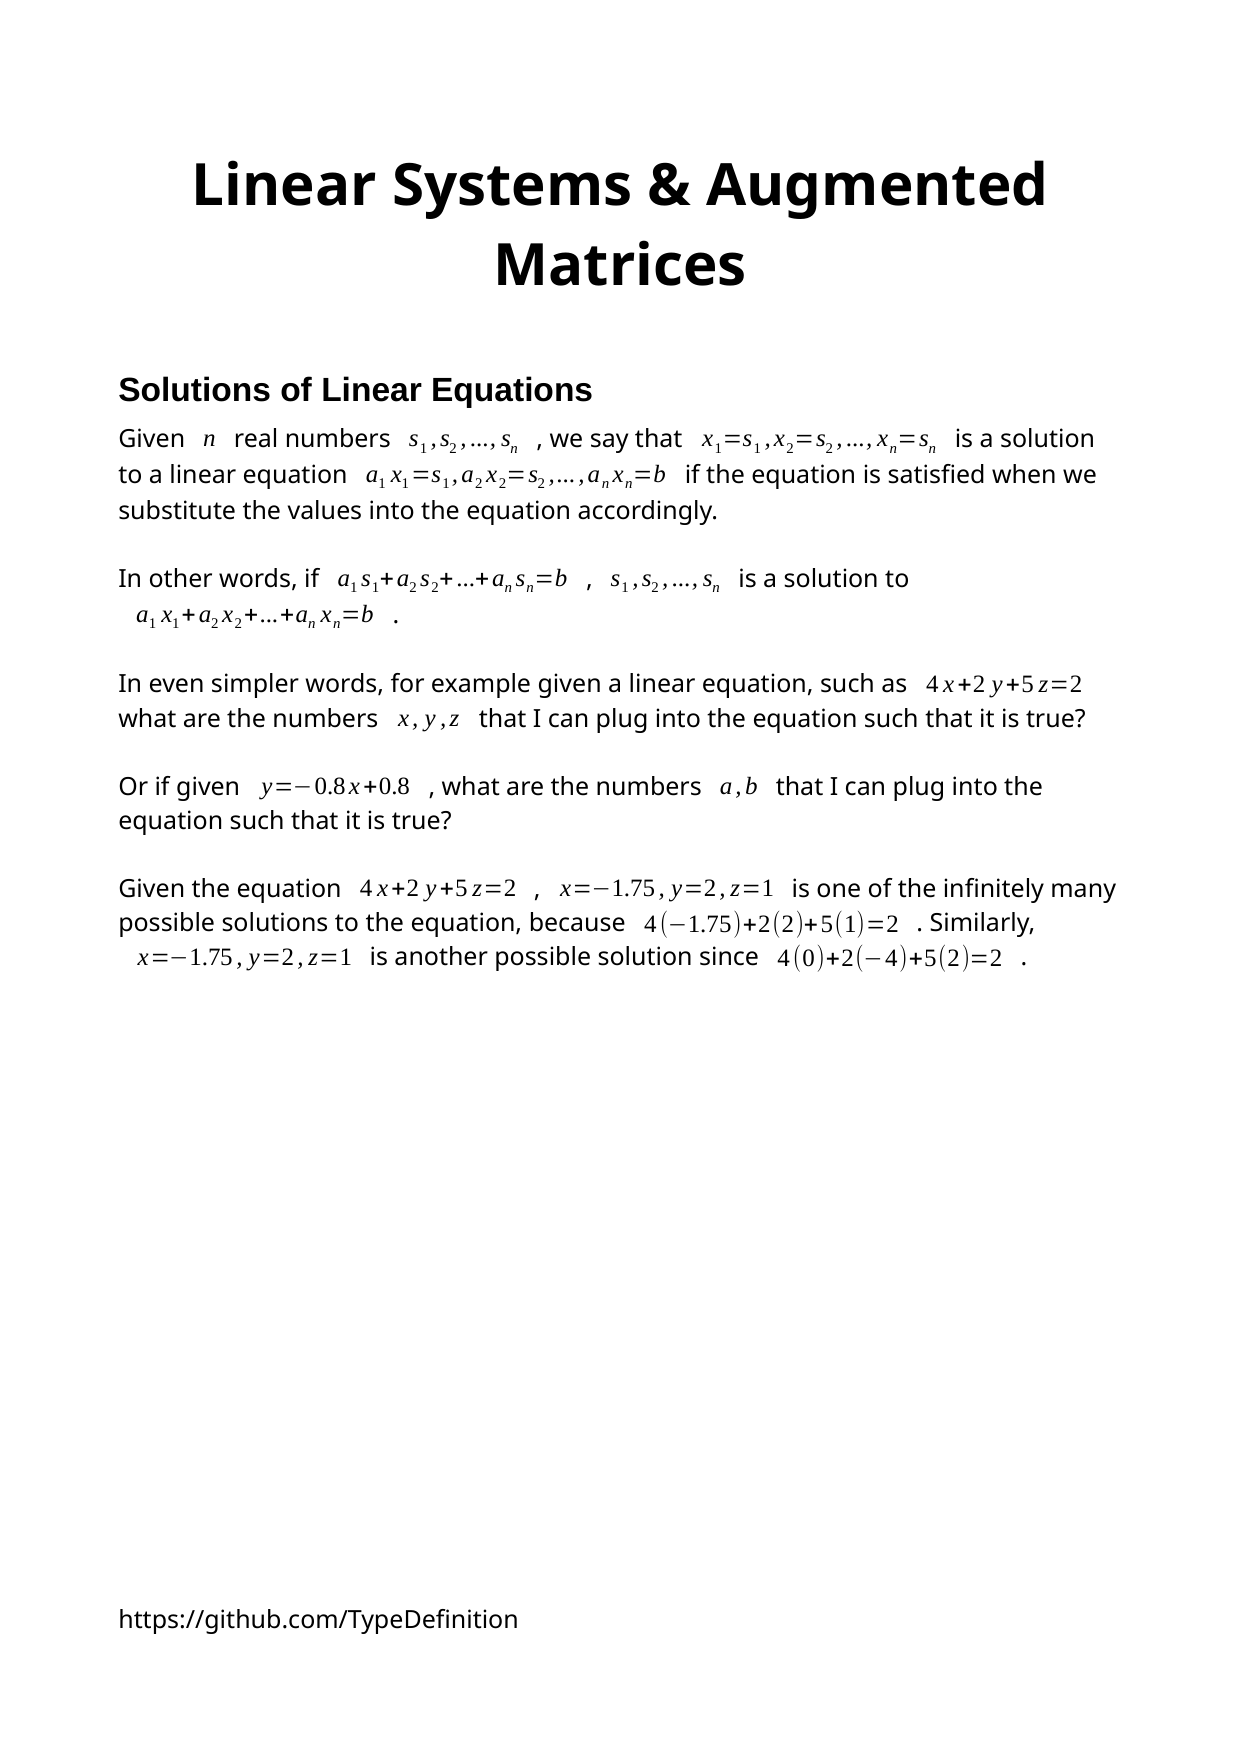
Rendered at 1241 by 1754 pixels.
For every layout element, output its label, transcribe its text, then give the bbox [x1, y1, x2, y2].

text Given the equation,is one of the infinitely many possible solutions to the equation, because. Similarly,is another possible solution since. [118, 871, 1122, 973]
text In other words, if,is a solution to. [118, 560, 1122, 632]
text In even simpler words, for example given a linear equation, such aswhat are the numbersthat I can plug into the equation such that it is true? [118, 666, 1122, 734]
text Or if given, what are the numbersthat I can plug into the equation such that it is true? [118, 768, 1122, 836]
subtitle Solutions of Linear Equations [118, 369, 1122, 408]
text Givenreal numbers, we say thatis a solution to a linear equationif the equation is satisfied when we substitute the values into the equation accordingly. [118, 421, 1122, 526]
title Linear Systems & Augmented Matrices [118, 143, 1122, 302]
